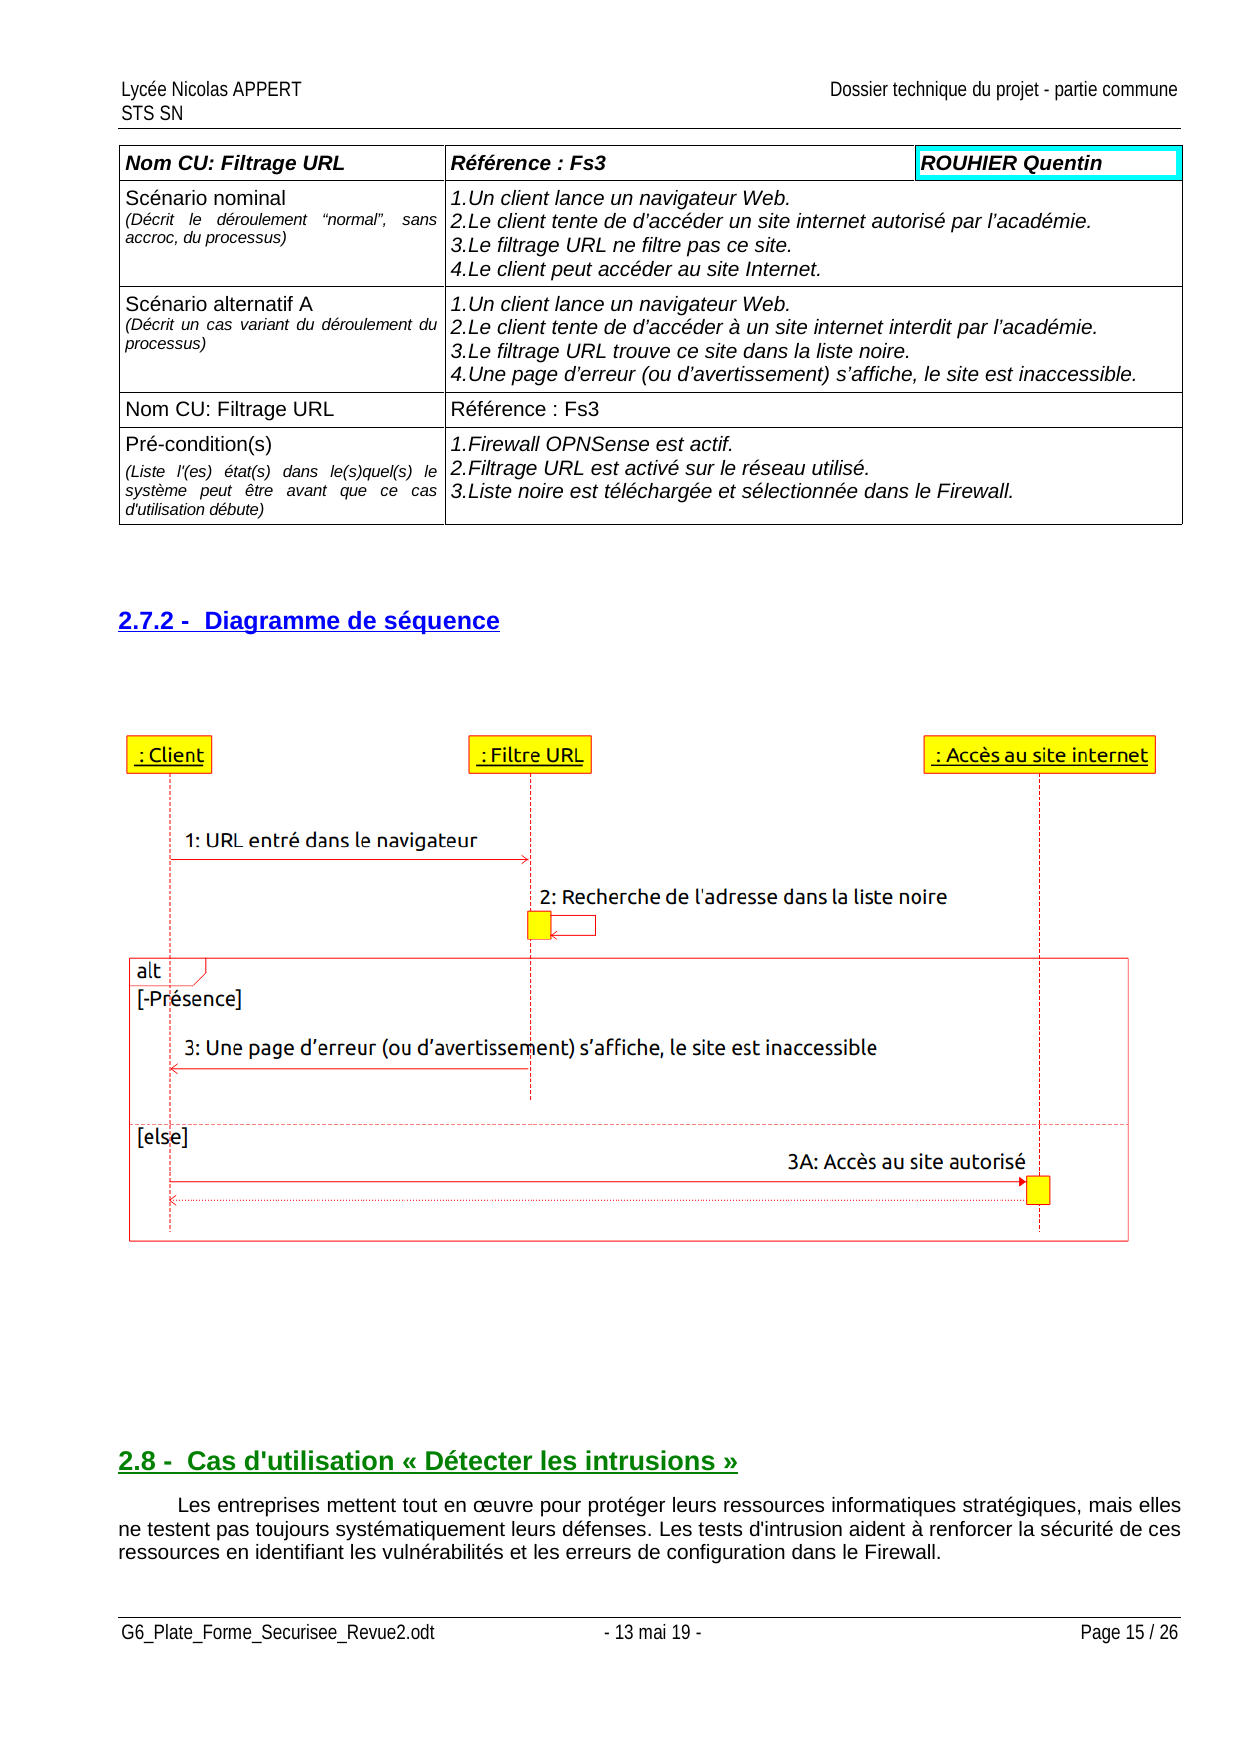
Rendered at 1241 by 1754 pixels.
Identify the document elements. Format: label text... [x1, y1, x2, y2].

table_cell Pré-condition(s) (Liste l'(es) état(s) dans le(s)quel(s) le système peut être avant que ce cas d'utilisation débute) [120, 428, 444, 524]
picture [107, 708, 1171, 1264]
table_header ROUHIER Quentin [916, 146, 1182, 180]
table_cell 1.Un client lance un navigateur Web. 2.Le client tente de d’accéder à un site internet interdit par l’académie. 3.Le filtrage URL trouve ce site dans la liste noire. 4.Une page d’erreur (ou d’avertissement) s’affiche, le site est inaccessible. [446, 287, 1182, 392]
table_cell Référence : Fs3 [446, 393, 1182, 427]
table_cell 1.Un client lance un navigateur Web. 2.Le client tente de d’accéder un site internet autorisé par l’académie. 3.Le filtrage URL ne filtre pas ce site. 4.Le client peut accéder au site Internet. [446, 181, 1182, 286]
table_cell Scénario alternatif A (Décrit un cas variant du déroulement du processus) [120, 287, 444, 392]
table_cell 1.Firewall OPNSense est actif. 2.Filtrage URL est activé sur le réseau utilisé. 3.Liste noire est téléchargée et sélectionnée dans le Firewall. [446, 428, 1182, 524]
text Les entreprises mettent tout en œuvre pour protéger leurs ressources informatiques stratégiques, mais elles ne testent pas toujours systématiquement leurs défenses. Les tests d'intrusion aident à renforcer la sécurité de ces ressources en identifiant les vulnérabilités et les erreurs de configuration dans le Firewall. [118, 1494, 1181, 1564]
subtitle Cas d'utilisation « Détecter les intrusions » [118, 1446, 1181, 1476]
subtitle Diagramme de séquence [118, 607, 1181, 635]
table_header Référence : Fs3 [446, 146, 914, 180]
table_cell Scénario nominal (Décrit le déroulement “normal”, sans accroc, du processus) [120, 181, 444, 286]
table_cell Nom CU: Filtrage URL [120, 393, 444, 427]
table_header Nom CU: Filtrage URL [120, 146, 444, 180]
